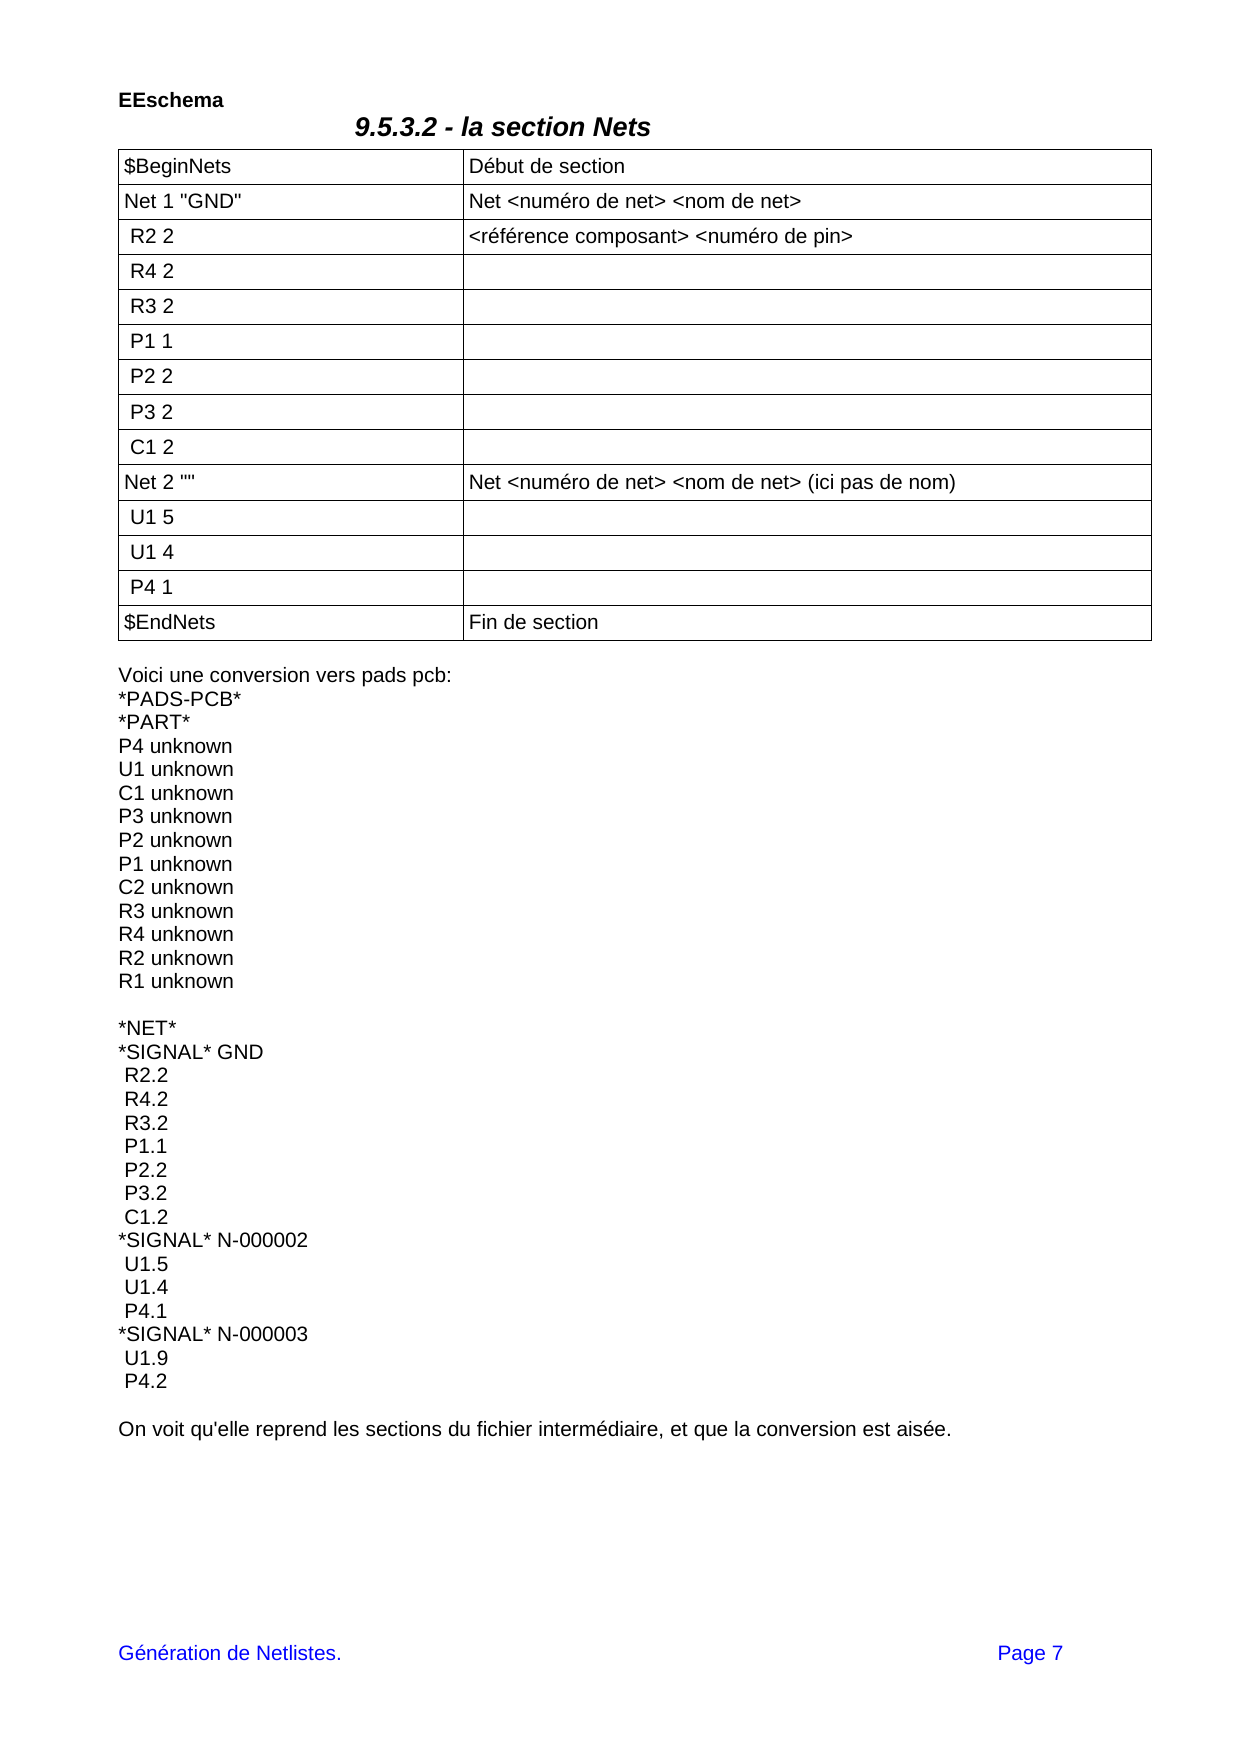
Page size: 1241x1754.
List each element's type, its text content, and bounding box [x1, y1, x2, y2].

text U1.4 [118, 1276, 1152, 1299]
table_cell <référence composant> <numéro de pin> [464, 220, 1151, 254]
text U1.9 [118, 1346, 1152, 1370]
table_cell Net 1 "GND" [119, 185, 463, 219]
text R4 unknown [118, 923, 1152, 946]
table_cell [464, 255, 1151, 289]
text R3 unknown [118, 899, 1152, 923]
text C2 unknown [118, 876, 1152, 899]
table_cell [464, 536, 1151, 570]
table_cell [464, 325, 1151, 359]
text *NET* [118, 1017, 1152, 1040]
table_cell [464, 501, 1151, 535]
table_cell $EndNets [119, 606, 463, 640]
text P4.2 [118, 1370, 1152, 1393]
table_cell Fin de section [464, 606, 1151, 640]
table_cell Net <numéro de net> <nom de net> (ici pas de nom) [464, 465, 1151, 500]
table_cell [464, 571, 1151, 605]
text P1 unknown [118, 852, 1152, 876]
table_cell [464, 395, 1151, 429]
table_header $BeginNets [119, 150, 463, 184]
table_cell [464, 290, 1151, 324]
text P1.1 [118, 1134, 1152, 1158]
table_cell U1 5 [119, 501, 463, 535]
text *PART* [118, 711, 1152, 734]
table_cell P1 1 [119, 325, 463, 359]
text R4.2 [118, 1087, 1152, 1111]
table_cell U1 4 [119, 536, 463, 570]
text P2 unknown [118, 828, 1152, 852]
text P4.1 [118, 1299, 1152, 1323]
text *PADS-PCB* [118, 687, 1152, 711]
table_cell P4 1 [119, 571, 463, 605]
text P3.2 [118, 1182, 1152, 1205]
table_cell R3 2 [119, 290, 463, 324]
text R2 unknown [118, 946, 1152, 970]
text U1.5 [118, 1252, 1152, 1276]
table_cell Net 2 "" [119, 465, 463, 500]
text R2.2 [118, 1064, 1152, 1087]
text R1 unknown [118, 970, 1152, 993]
table_cell [464, 360, 1151, 394]
table_cell R4 2 [119, 255, 463, 289]
text P3 unknown [118, 805, 1152, 828]
subtitle la section Nets [354, 112, 1152, 142]
table_cell C1 2 [119, 430, 463, 464]
table_header Début de section [464, 150, 1151, 184]
text On voit qu'elle reprend les sections du fichier intermédiaire, et que la conversion est aisée. [118, 1417, 1152, 1441]
text *SIGNAL* N-000002 [118, 1229, 1152, 1252]
table_cell R2 2 [119, 220, 463, 254]
table_cell [464, 430, 1151, 464]
table_cell Net <numéro de net> <nom de net> [464, 185, 1151, 219]
text *SIGNAL* N-000003 [118, 1323, 1152, 1346]
text P4 unknown [118, 734, 1152, 758]
table_cell P3 2 [119, 395, 463, 429]
text C1.2 [118, 1205, 1152, 1229]
table_cell P2 2 [119, 360, 463, 394]
text P2.2 [118, 1158, 1152, 1182]
text R3.2 [118, 1111, 1152, 1134]
text C1 unknown [118, 781, 1152, 805]
text Voici une conversion vers pads pcb: [118, 664, 1152, 687]
text U1 unknown [118, 758, 1152, 781]
text *SIGNAL* GND [118, 1040, 1152, 1064]
